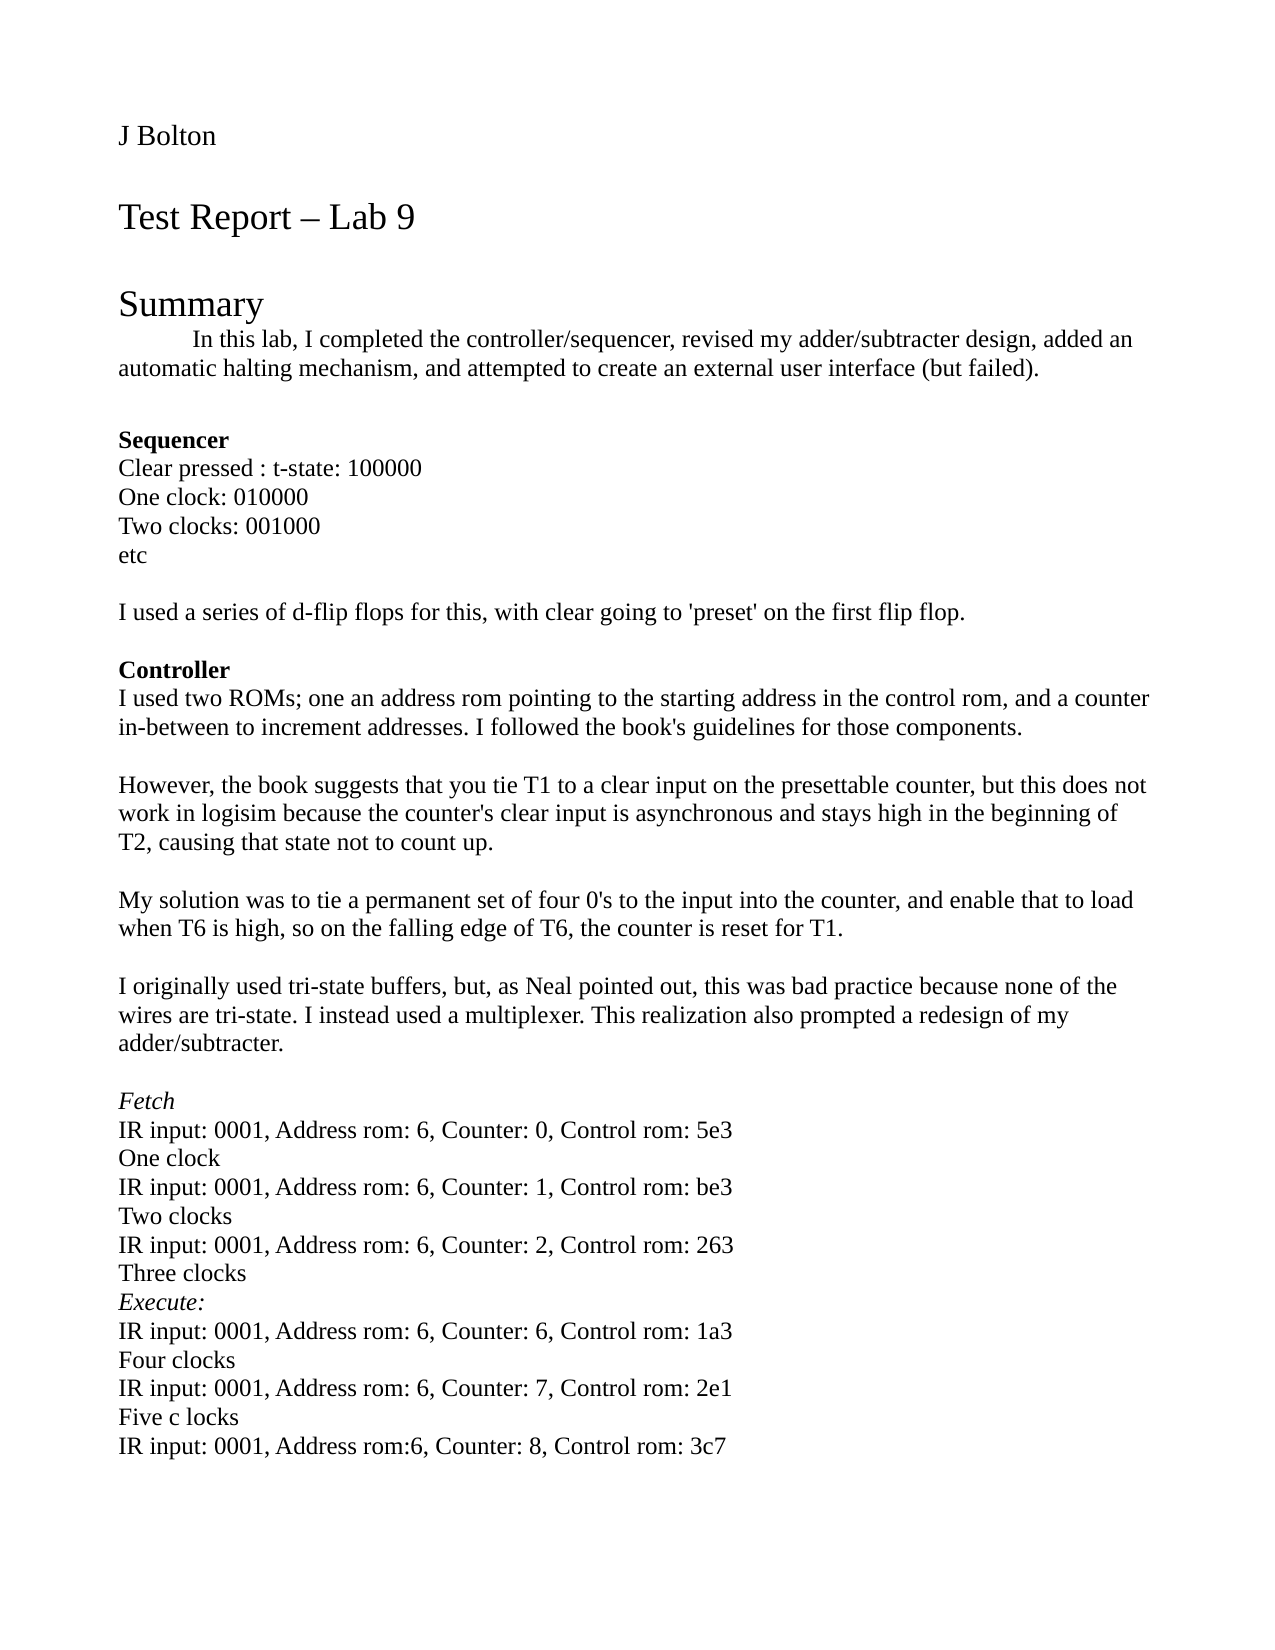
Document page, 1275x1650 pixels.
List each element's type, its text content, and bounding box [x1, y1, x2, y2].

text IR input: 0001, Address rom: 6, Counter: 1, Control rom: be3 [118, 1172, 1157, 1201]
text One clock [118, 1143, 1157, 1172]
text Sequencer [118, 425, 1157, 453]
text In this lab, I completed the controller/sequencer, revised my adder/subtracter design, added an automatic halting mechanism, and attempted to create an external user interface (but failed). [118, 324, 1157, 382]
text One clock: 010000 [118, 482, 1157, 511]
text I originally used tri-state buffers, but, as Neal pointed out, this was bad practice because none of the wires are tri-state. I instead used a multiplexer. This realization also prompted a redesign of my adder/subtracter. [118, 971, 1157, 1057]
text I used a series of d-flip flops for this, with clear going to 'preset' on the first flip flop. [118, 597, 1157, 626]
text Five c locks [118, 1402, 1157, 1431]
text IR input: 0001, Address rom: 6, Counter: 7, Control rom: 2e1 [118, 1373, 1157, 1402]
text However, the book suggests that you tie T1 to a clear input on the presettable counter, but this does not work in logisim because the counter's clear input is asynchronous and stays high in the beginning of T2, causing that state not to count up. [118, 770, 1157, 856]
text Execute: [118, 1287, 1157, 1316]
text Three clocks [118, 1258, 1157, 1287]
text Clear pressed : t-state: 100000 [118, 453, 1157, 482]
text Four clocks [118, 1345, 1157, 1373]
text Summary [118, 281, 1157, 324]
text IR input: 0001, Address rom:6, Counter: 8, Control rom: 3c7 [118, 1431, 1157, 1460]
text Test Report – Lab 9 [118, 195, 1157, 238]
text etc [118, 540, 1157, 568]
text My solution was to tie a permanent set of four 0's to the input into the counter, and enable that to load when T6 is high, so on the falling edge of T6, the counter is reset for T1. [118, 885, 1157, 942]
text J Bolton [118, 118, 1157, 152]
text IR input: 0001, Address rom: 6, Counter: 6, Control rom: 1a3 [118, 1316, 1157, 1345]
text Controller [118, 655, 1157, 683]
text Fetch [118, 1086, 1157, 1115]
text I used two ROMs; one an address rom pointing to the starting address in the control rom, and a counter in-between to increment addresses. I followed the book's guidelines for those components. [118, 683, 1157, 741]
text Two clocks [118, 1201, 1157, 1230]
text IR input: 0001, Address rom: 6, Counter: 2, Control rom: 263 [118, 1230, 1157, 1258]
text Two clocks: 001000 [118, 511, 1157, 540]
text IR input: 0001, Address rom: 6, Counter: 0, Control rom: 5e3 [118, 1115, 1157, 1143]
